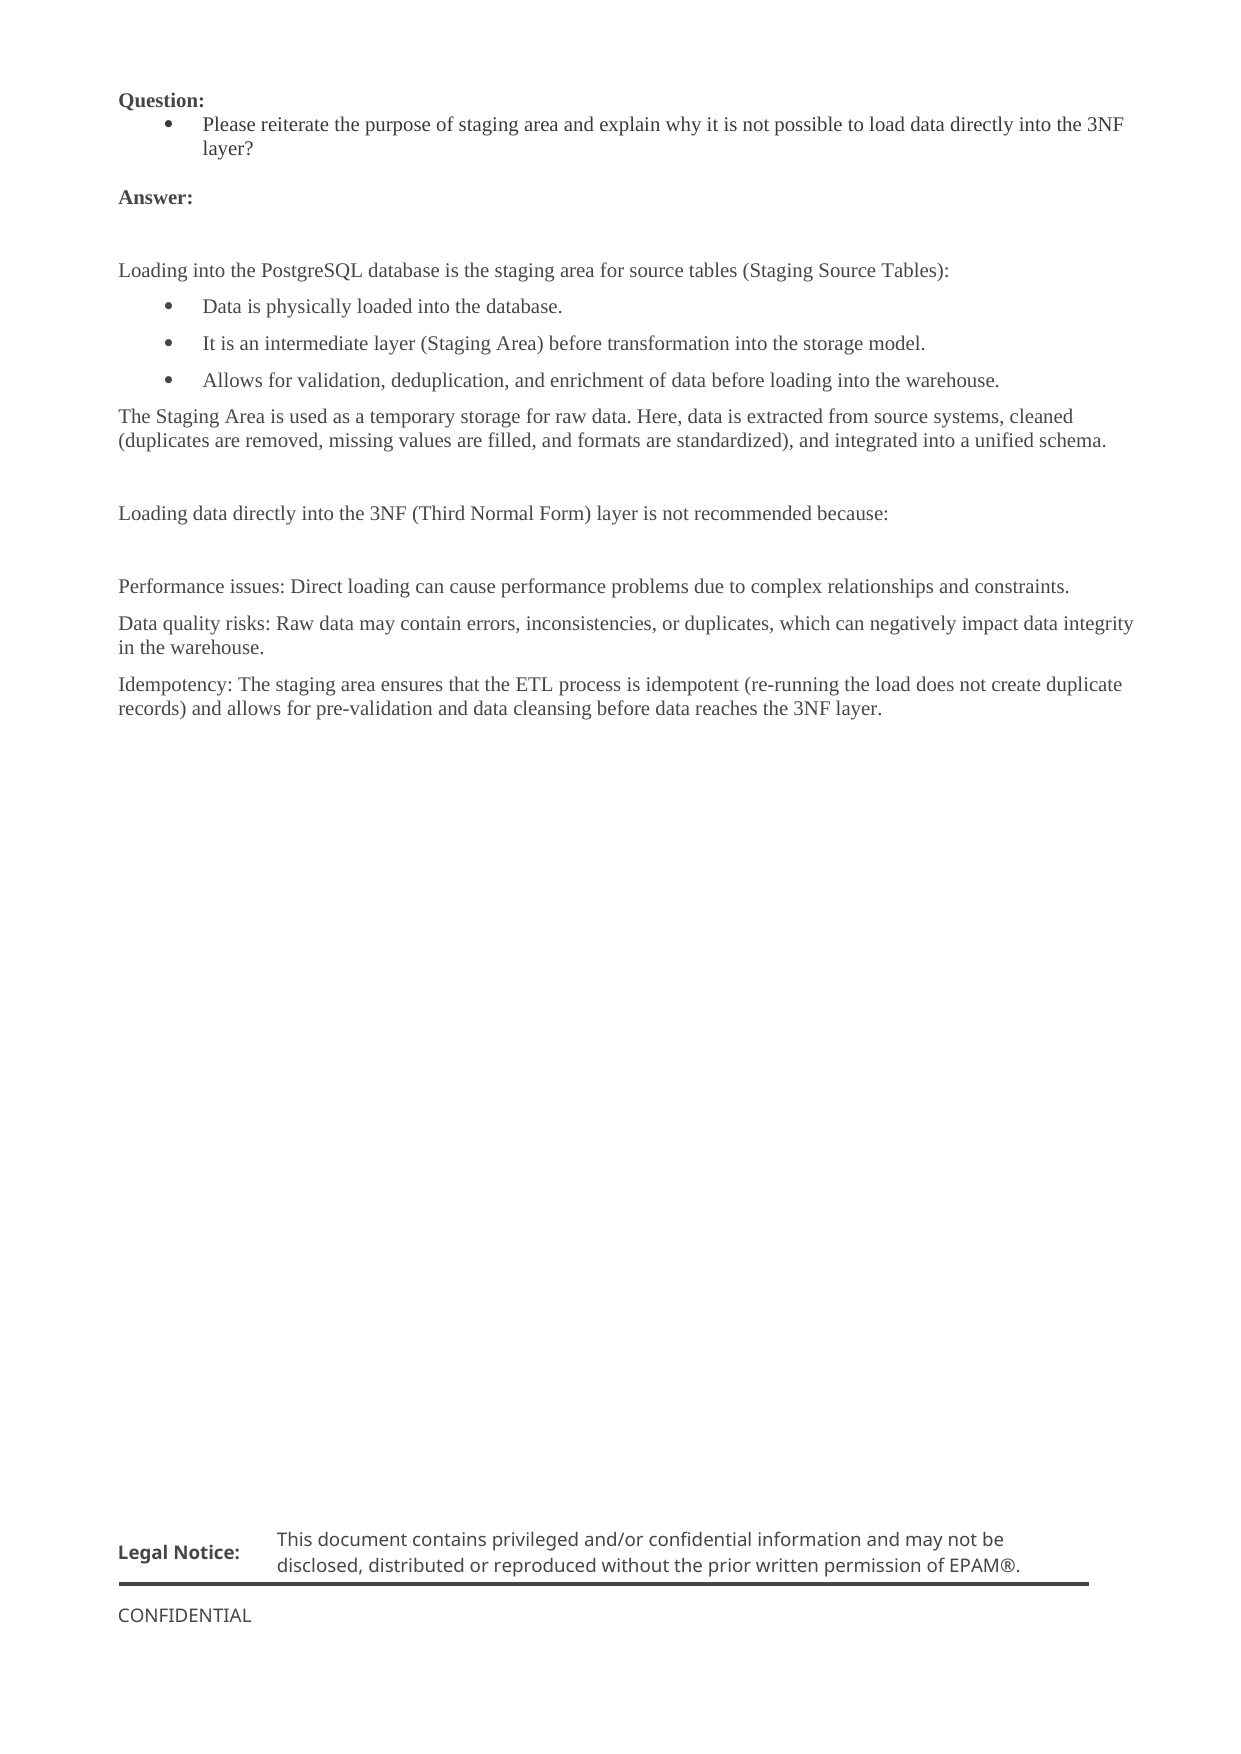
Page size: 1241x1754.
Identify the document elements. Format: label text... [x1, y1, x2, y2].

text Answer: [118, 185, 1152, 209]
text Data quality risks: Raw data may contain errors, inconsistencies, or duplicates, which can negatively impact data integrity in the warehouse. [118, 611, 1152, 659]
text Performance issues: Direct loading can cause performance problems due to complex relationships and constraints. [118, 574, 1152, 598]
list Data is physically loaded into the database. [165, 294, 1152, 318]
list Allows for validation, deduplication, and enrichment of data before loading into the warehouse. [165, 367, 1152, 392]
text Question: [118, 87, 1152, 112]
text The Staging Area is used as a temporary storage for raw data. Here, data is extracted from source systems, cleaned (duplicates are removed, missing values are filled, and formats are standardized), and integrated into a unified schema. [118, 404, 1152, 452]
text Loading data directly into the 3NF (Third Normal Form) layer is not recommended because: [118, 501, 1152, 525]
list Please reiterate the purpose of staging area and explain why it is not possible to load data directly into the 3NF layer? [165, 112, 1152, 160]
text Loading into the PostgreSQL database is the staging area for source tables (Staging Source Tables): [118, 258, 1152, 282]
text Idempotency: The staging area ensures that the ETL process is idempotent (re-running the load does not create duplicate records) and allows for pre-validation and data cleansing before data reaches the 3NF layer. [118, 672, 1152, 720]
list It is an intermediate layer (Staging Area) before transformation into the storage model. [165, 331, 1152, 355]
